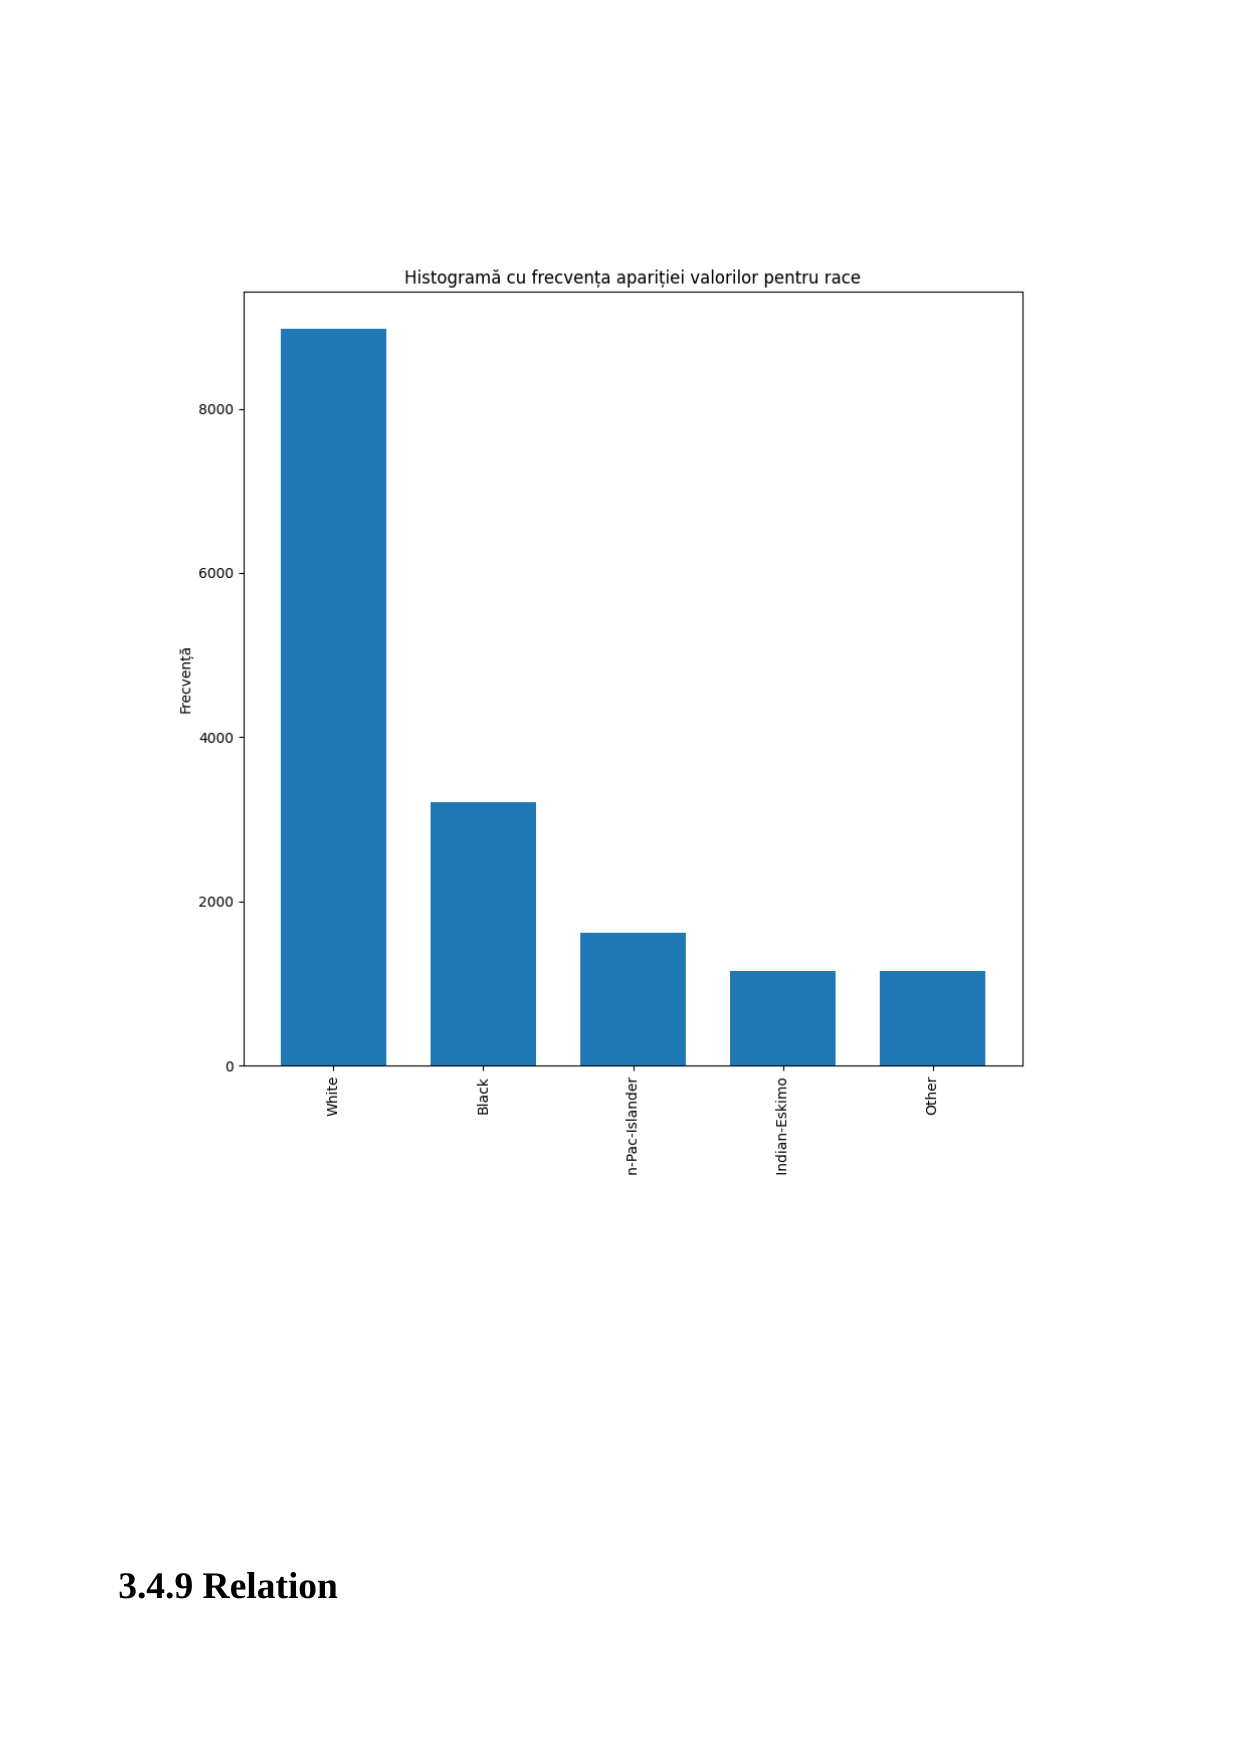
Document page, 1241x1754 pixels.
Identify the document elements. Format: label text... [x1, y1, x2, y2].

text 3.4.9 Relation [118, 1563, 1122, 1606]
picture [118, 171, 1123, 1176]
